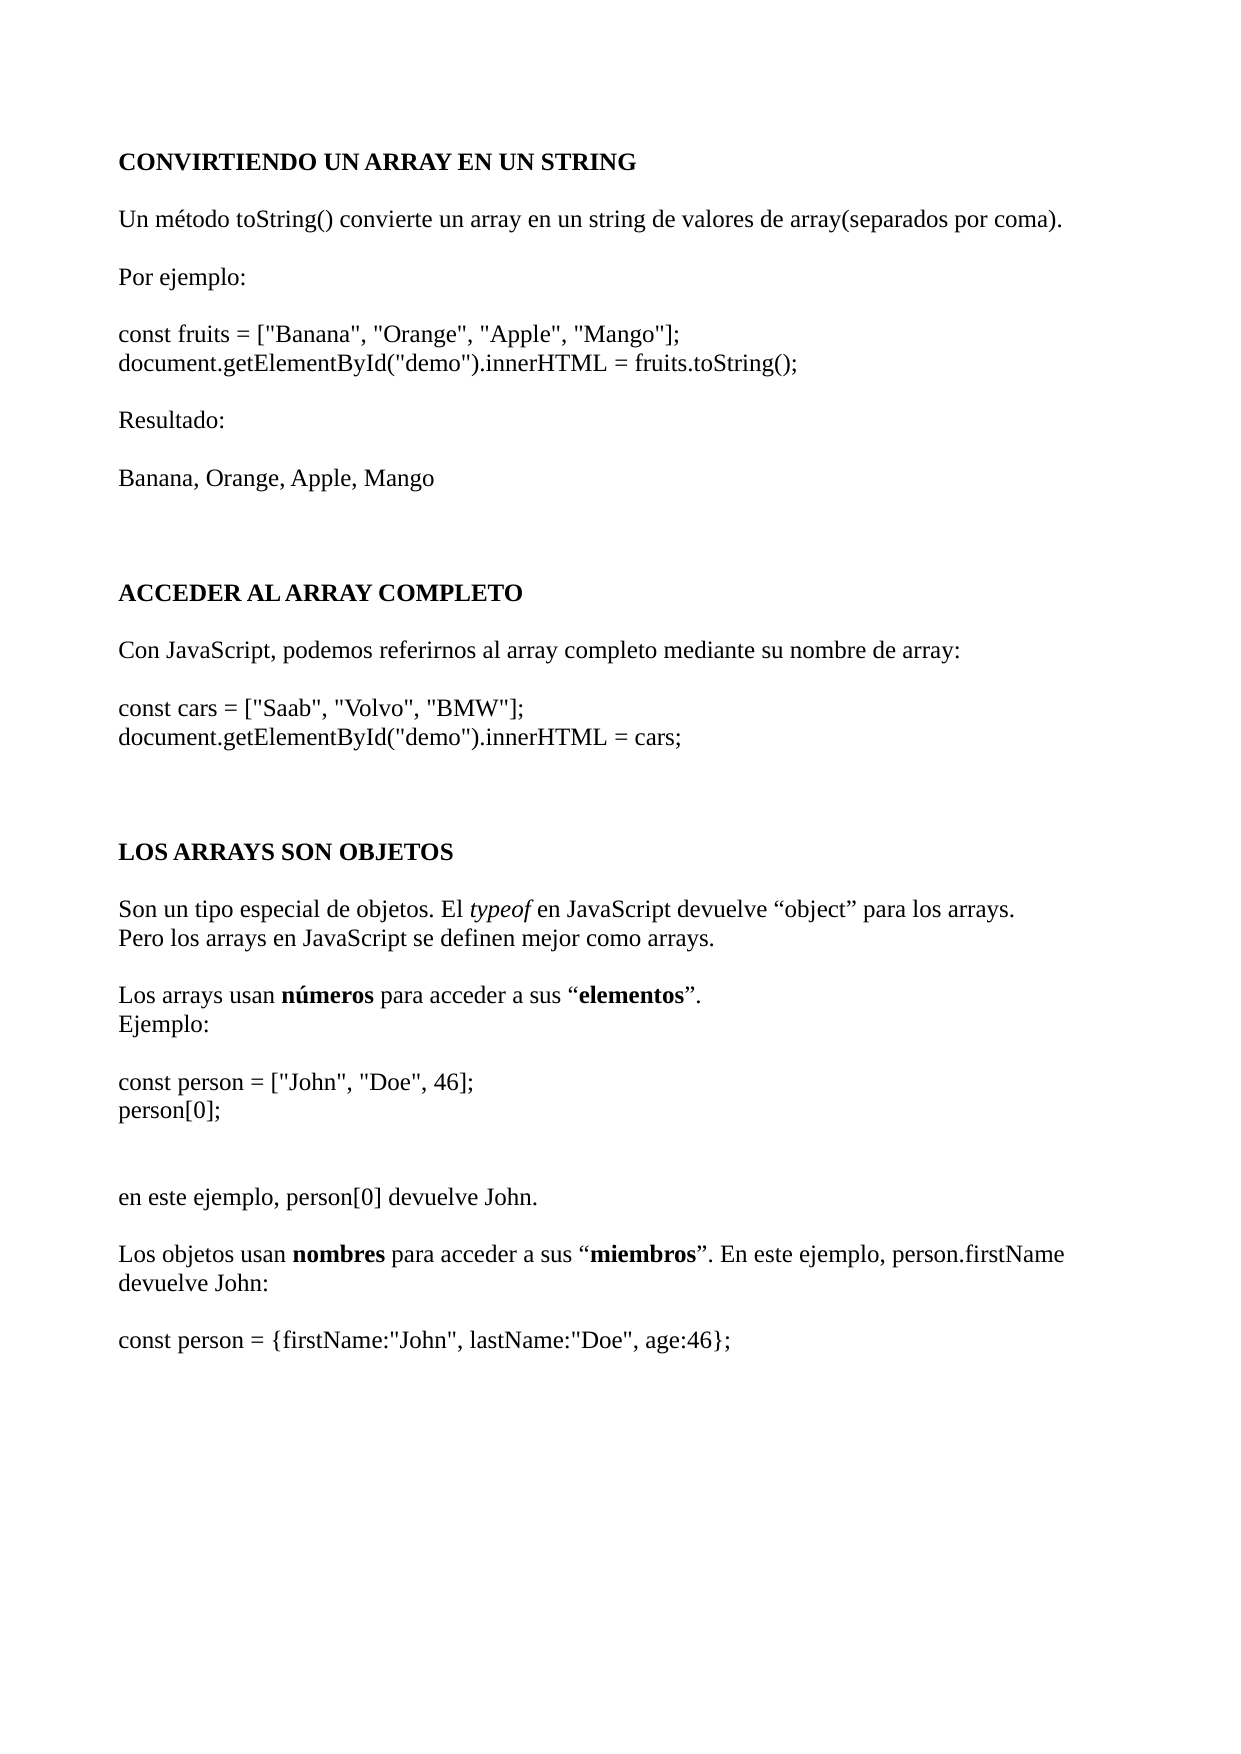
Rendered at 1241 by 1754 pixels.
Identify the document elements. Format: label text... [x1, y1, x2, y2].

text Un método toString() convierte un array en un string de valores de array(separados por coma). [118, 204, 1122, 233]
text Los objetos usan nombres para acceder a sus “miembros”. En este ejemplo, person.firstName devuelve John: [118, 1239, 1122, 1297]
text const person = {firstName:"John", lastName:"Doe", age:46}; [118, 1326, 1122, 1354]
text LOS ARRAYS SON OBJETOS [118, 837, 1122, 866]
text const cars = ["Saab", "Volvo", "BMW"]; document.getElementById("demo").innerHTML = cars; [118, 693, 1122, 751]
text Pero los arrays en JavaScript se definen mejor como arrays. [118, 923, 1122, 952]
text const person = ["John", "Doe", 46]; person[0]; [118, 1067, 1122, 1124]
text const fruits = ["Banana", "Orange", "Apple", "Mango"]; document.getElementById("demo").innerHTML = fruits.toString(); [118, 319, 1122, 377]
text ACCEDER AL ARRAY COMPLETO [118, 578, 1122, 607]
text Los arrays usan números para acceder a sus “elementos”. Ejemplo: [118, 952, 1122, 1038]
text Son un tipo especial de objetos. El typeof en JavaScript devuelve “object” para los arrays. [118, 894, 1122, 923]
text Resultado: [118, 406, 1122, 434]
text CONVIRTIENDO UN ARRAY EN UN STRING [118, 147, 1122, 176]
text Por ejemplo: [118, 262, 1122, 291]
text en este ejemplo, person[0] devuelve John. [118, 1153, 1122, 1211]
text Con JavaScript, podemos referirnos al array completo mediante su nombre de array: [118, 636, 1122, 664]
text Banana, Orange, Apple, Mango [118, 463, 1122, 492]
